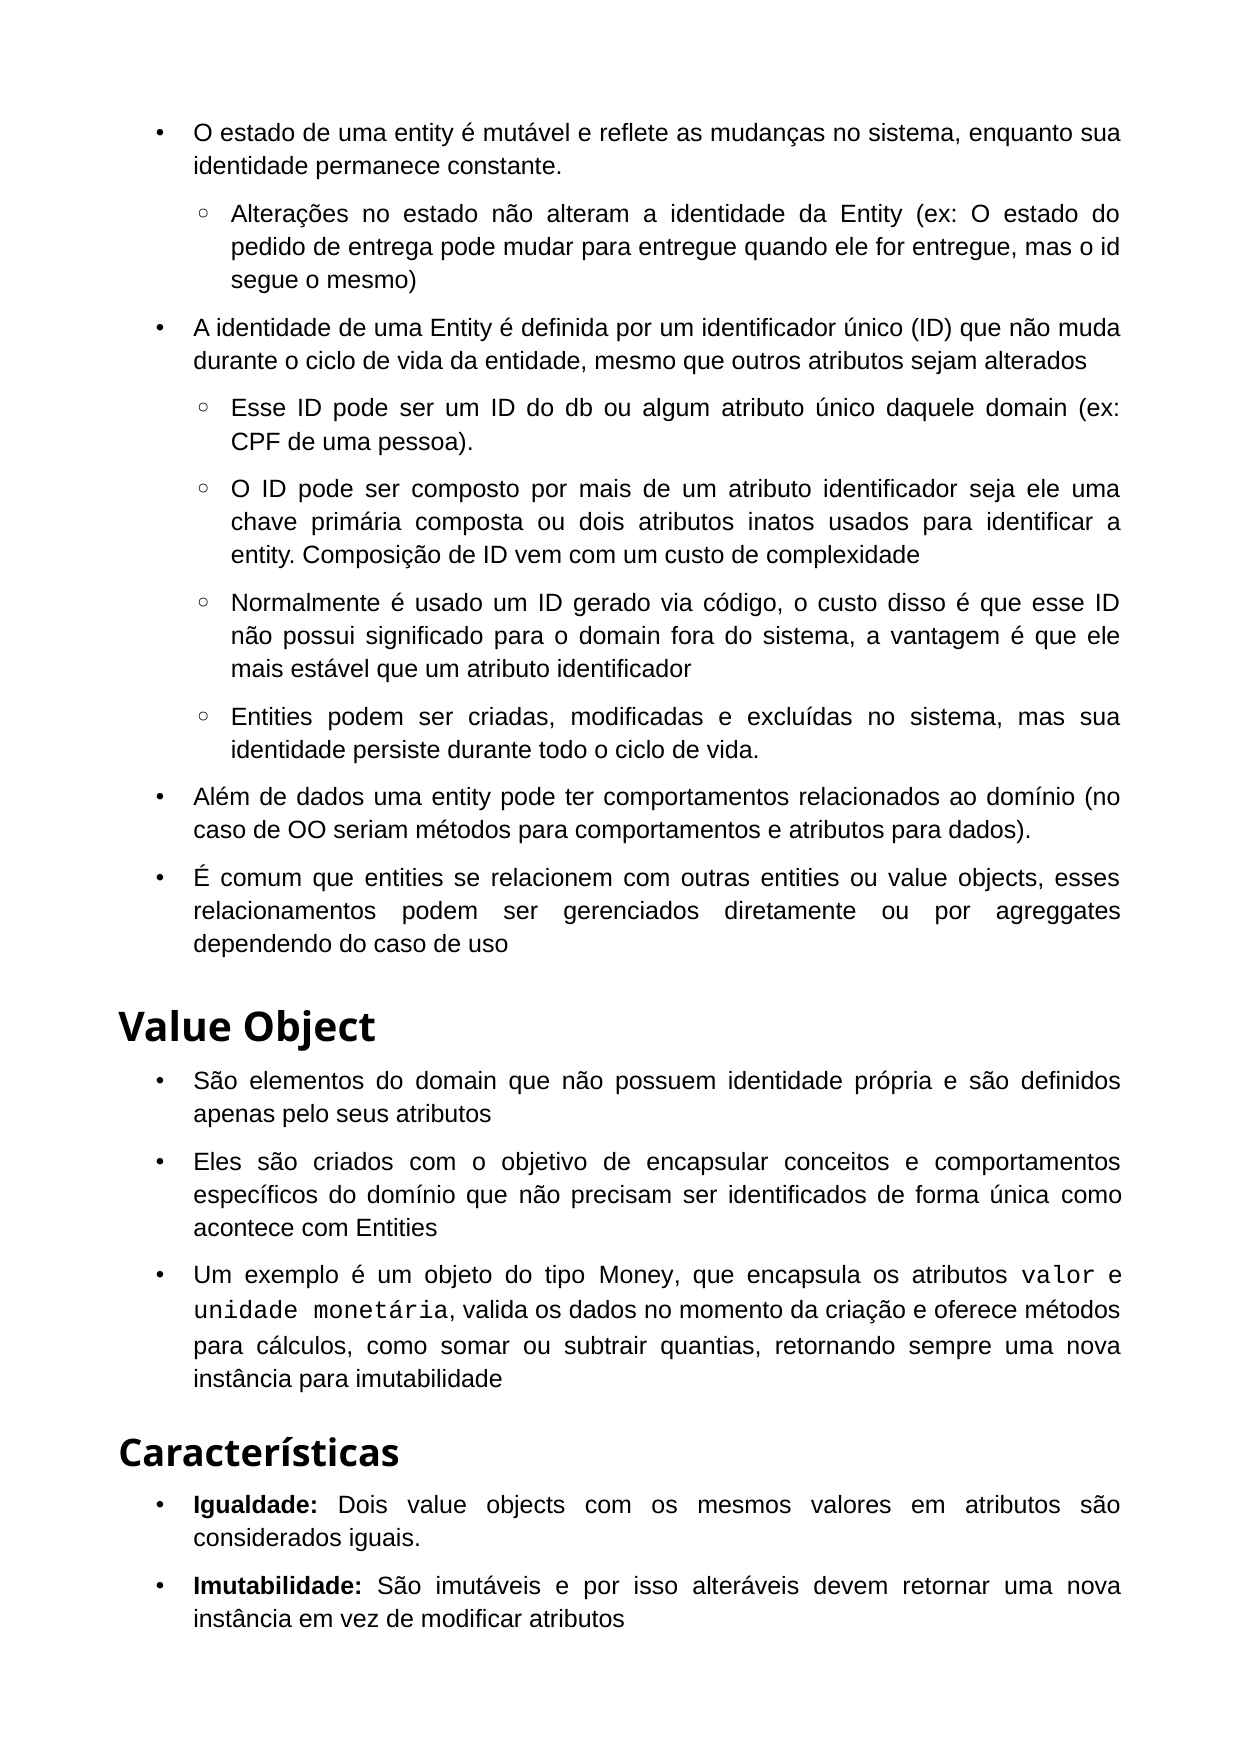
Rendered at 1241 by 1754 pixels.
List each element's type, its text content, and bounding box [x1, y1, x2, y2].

list São elementos do domain que não possuem identidade própria e são definidos apenas pelo seus atributos [156, 1066, 1122, 1128]
list Eles são criados com o objetivo de encapsular conceitos e comportamentos específicos do domínio que não precisam ser identificados de forma única como acontece com Entities [156, 1146, 1122, 1241]
list Além de dados uma entity pode ter comportamentos relacionados ao domínio (no caso de OO seriam métodos para comportamentos e atributos para dados). [156, 782, 1122, 844]
list A identidade de uma Entity é definida por um identificador único (ID) que não muda durante o ciclo de vida da entidade, mesmo que outros atributos sejam alterados [156, 313, 1122, 374]
list Alterações no estado não alteram a identidade da Entity (ex: O estado do pedido de entrega pode mudar para entregue quando ele for entregue, mas o id segue o mesmo) [193, 199, 1122, 294]
list Igualdade: Dois value objects com os mesmos valores em atributos são considerados iguais. [156, 1490, 1122, 1552]
list Normalmente é usado um ID gerado via código, o custo disso é que esse ID não possui significado para o domain fora do sistema, a vantagem é que ele mais estável que um atributo identificador [193, 588, 1122, 683]
list O ID pode ser composto por mais de um atributo identificador seja ele uma chave primária composta ou dois atributos inatos usados para identificar a entity. Composição de ID vem com um custo de complexidade [193, 474, 1122, 569]
subtitle Value Object [118, 998, 1122, 1053]
list Entities podem ser criadas, modificadas e excluídas no sistema, mas sua identidade persiste durante todo o ciclo de vida. [193, 702, 1122, 763]
list Imutabilidade: São imutáveis e por isso alteráveis devem retornar uma nova instância em vez de modificar atributos [156, 1571, 1122, 1633]
list Um exemplo é um objeto do tipo Money, que encapsula os atributos valor e unidade monetária, valida os dados no momento da criação e oferece métodos para cálculos, como somar ou subtrair quantias, retornando sempre uma nova instância para imutabilidade [156, 1260, 1122, 1392]
list É comum que entities se relacionem com outras entities ou value objects, esses relacionamentos podem ser gerenciados diretamente ou por agreggates dependendo do caso de uso [156, 863, 1122, 958]
list Esse ID pode ser um ID do db ou algum atributo único daquele domain (ex: CPF de uma pessoa). [193, 393, 1122, 455]
list O estado de uma entity é mutável e reflete as mudanças no sistema, enquanto sua identidade permanece constante. [156, 118, 1122, 180]
subtitle Características [118, 1426, 1122, 1477]
